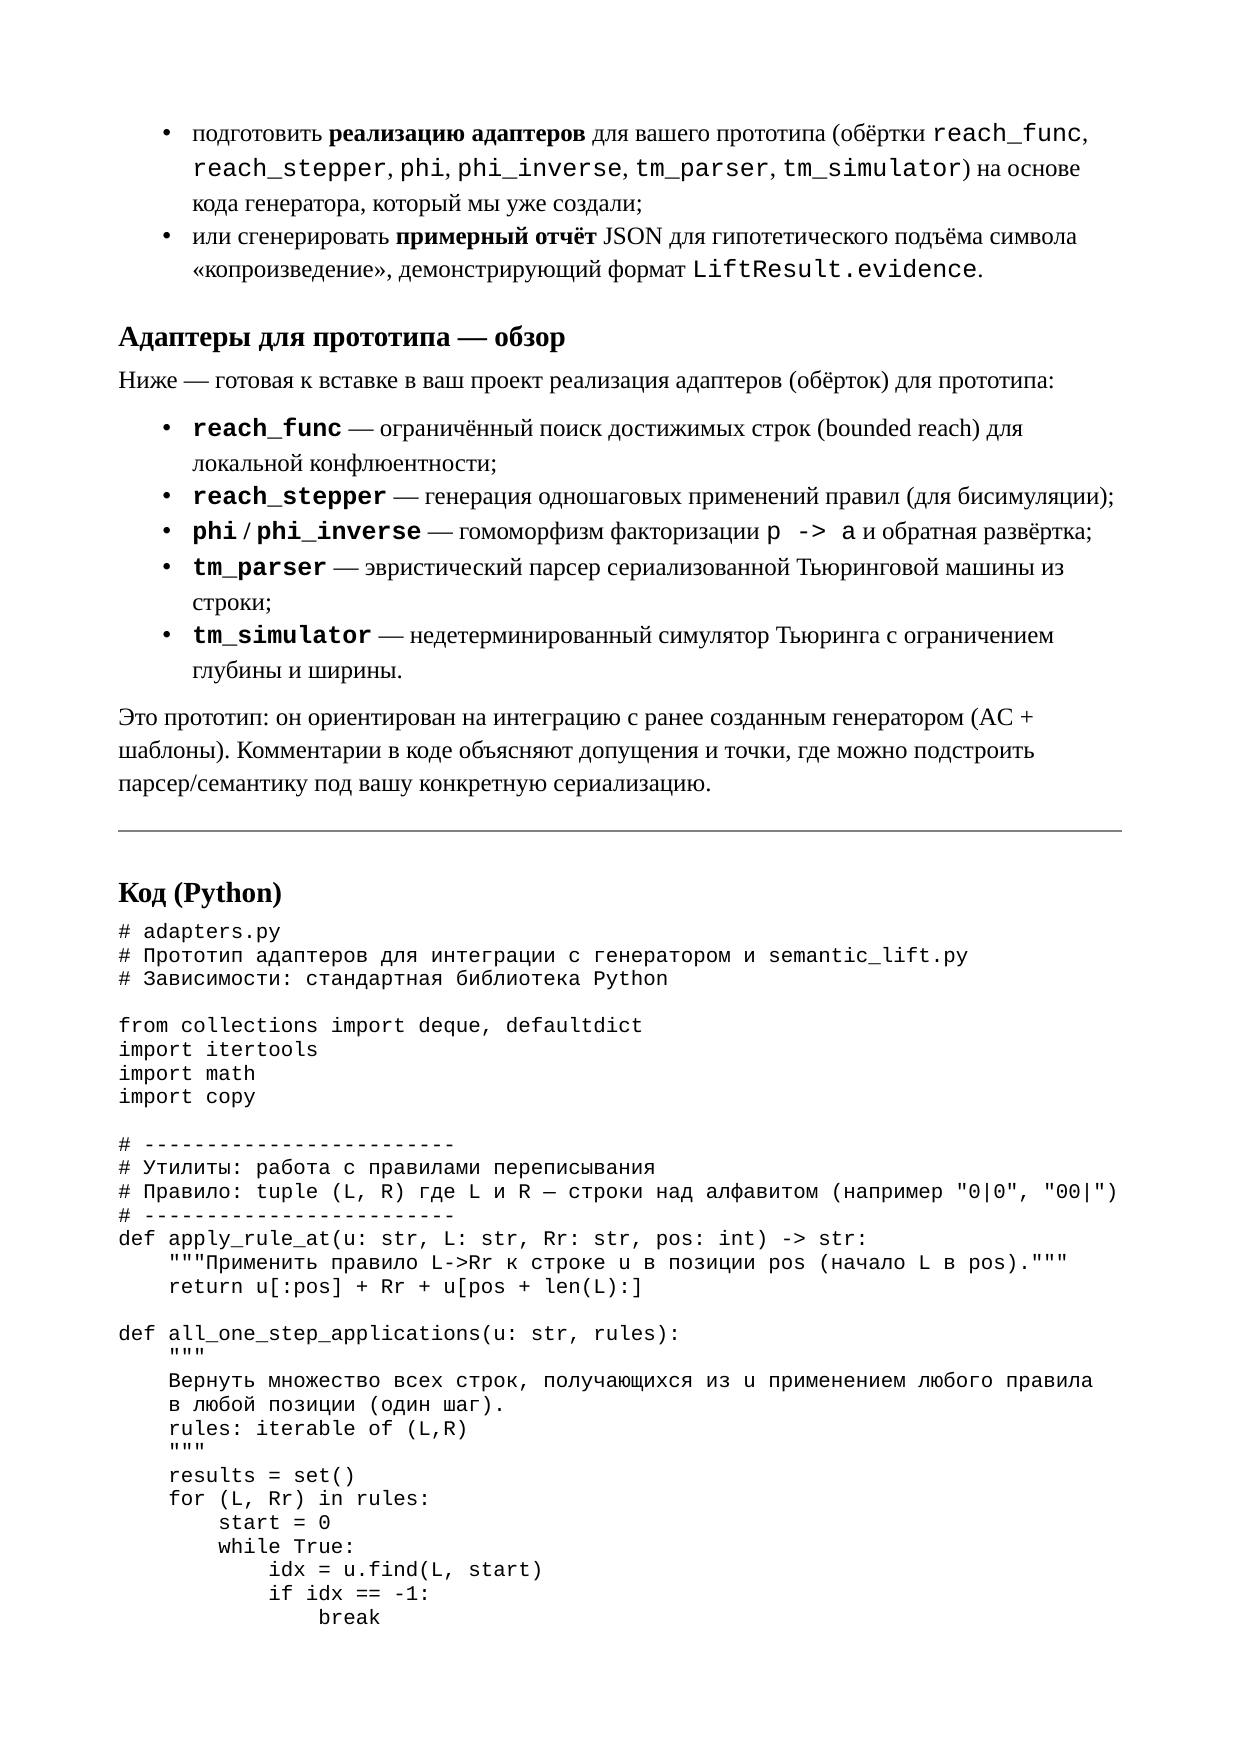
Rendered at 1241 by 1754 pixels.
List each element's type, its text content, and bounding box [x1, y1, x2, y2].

text # Зависимости: стандартная библиотека Python [118, 968, 1122, 992]
text """Применить правило L->Rr к строке u в позиции pos (начало L в pos).""" [118, 1252, 1122, 1276]
text start = 0 [118, 1512, 1122, 1536]
list reach_stepper — генерация одношаговых применений правил (для бисимуляции); [162, 481, 1122, 512]
list или сгенерировать примерный отчёт JSON для гипотетического подъёма символа «копроизведение», демонстрирующий формат LiftResult.evidence. [162, 221, 1122, 285]
text # ------------------------- [118, 1205, 1122, 1228]
text # Утилиты: работа с правилами переписывания [118, 1157, 1122, 1181]
text в любой позиции (один шаг). [118, 1394, 1122, 1417]
list tm_parser — эвристический парсер сериализованной Тьюринговой машины из строки; [162, 552, 1122, 615]
text """ [118, 1347, 1122, 1370]
text """ [118, 1441, 1122, 1465]
subtitle Адаптеры для прототипа — обзор [118, 319, 1122, 352]
text Ниже — готовая к вставке в ваш проект реализация адаптеров (обёрток) для прототипа: [118, 365, 1122, 394]
text from collections import deque, defaultdict [118, 1016, 1122, 1039]
text results = set() [118, 1465, 1122, 1488]
text while True: [118, 1536, 1122, 1559]
text def all_one_step_applications(u: str, rules): [118, 1323, 1122, 1347]
text import math [118, 1063, 1122, 1086]
list phi / phi_inverse — гомоморфизм факторизации p -> a и обратная развёртка; [162, 516, 1122, 547]
text if idx == -1: [118, 1583, 1122, 1607]
text idx = u.find(L, start) [118, 1559, 1122, 1583]
text # Прототип адаптеров для интеграции с генератором и semantic_lift.py [118, 944, 1122, 968]
text import copy [118, 1086, 1122, 1110]
text def apply_rule_at(u: str, L: str, Rr: str, pos: int) -> str: [118, 1228, 1122, 1252]
text # Правило: tuple (L, R) где L и R — строки над алфавитом (например "0|0", "00|") [118, 1181, 1122, 1205]
list reach_func — ограничённый поиск достижимых строк (bounded reach) для локальной конфлюентности; [162, 413, 1122, 476]
text rules: iterable of (L,R) [118, 1417, 1122, 1441]
subtitle Код (Python) [118, 875, 1122, 908]
text Вернуть множество всех строк, получающихся из u применением любого правила [118, 1370, 1122, 1394]
list подготовить реализацию адаптеров для вашего прототипа (обёртки reach_func, reach_stepper, phi, phi_inverse, tm_parser, tm_simulator) на основе кода генератора, который мы уже создали; [162, 118, 1122, 217]
text # adapters.py [118, 921, 1122, 944]
text break [118, 1607, 1122, 1630]
text import itertools [118, 1039, 1122, 1063]
list tm_simulator — недетерминированный симулятор Тьюринга с ограничением глубины и ширины. [162, 620, 1122, 683]
text # ------------------------- [118, 1134, 1122, 1157]
text for (L, Rr) in rules: [118, 1488, 1122, 1512]
text Это прототип: он ориентирован на интеграцию с ранее созданным генератором (AC + шаблоны). Комментарии в коде объясняют допущения и точки, где можно подстроить парсер/семантику под вашу конкретную сериализацию. [118, 702, 1122, 797]
text return u[:pos] + Rr + u[pos + len(L):] [118, 1276, 1122, 1299]
